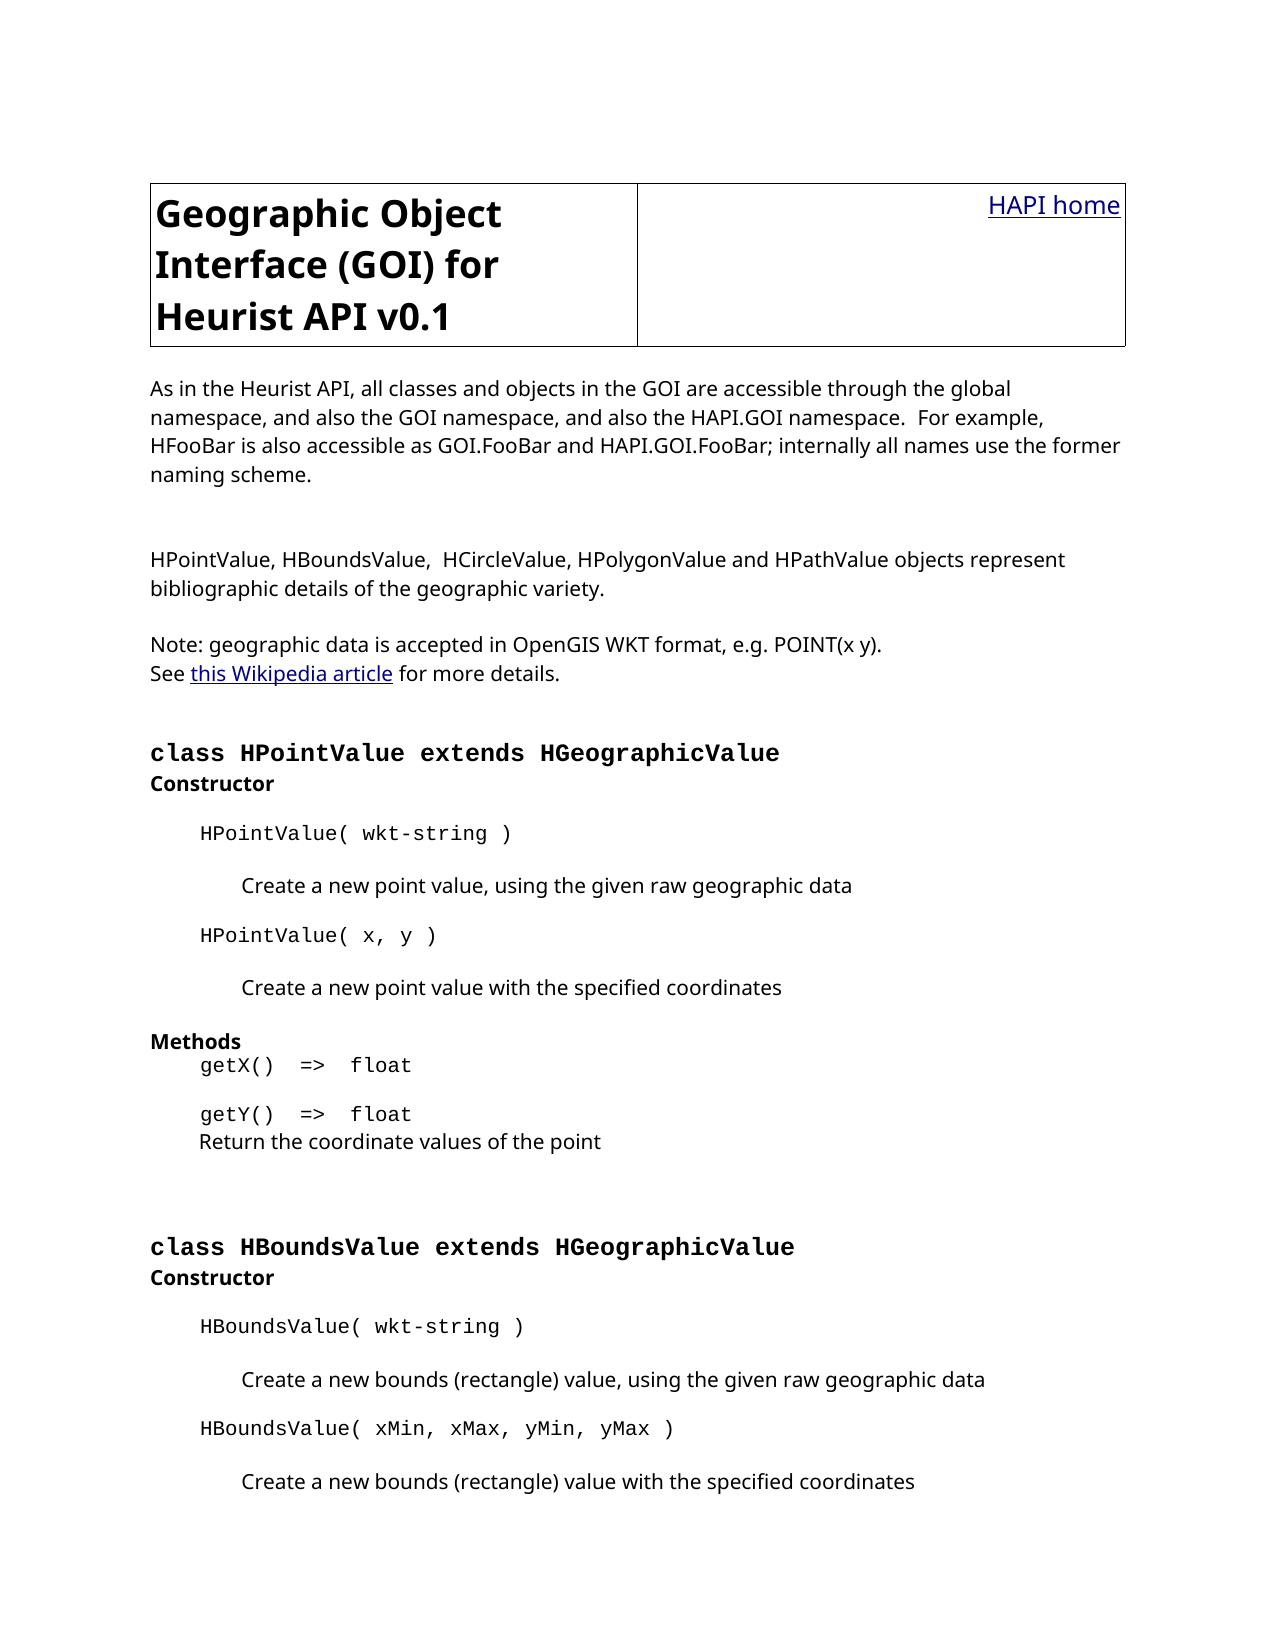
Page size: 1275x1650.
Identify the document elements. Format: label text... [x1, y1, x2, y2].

subtitle class HBoundsValue extends HGeographicValue [150, 1234, 1125, 1263]
subtitle class HPointValue extends HGeographicValue [150, 741, 1125, 769]
text Note: geographic data is accepted in OpenGIS WKT format, e.g. POINT(x y). [150, 631, 1125, 659]
text Create a new point value with the specified coordinates [150, 973, 1125, 1002]
text As in the Heurist API, all classes and objects in the GOI are accessible through the global namespace, and also the GOI namespace, and also the HAPI.GOI namespace. For example, HFooBar is also accessible as GOI.FooBar and HAPI.GOI.FooBar; internally all names use the former naming scheme. [150, 374, 1125, 488]
text Constructor [150, 769, 1125, 798]
text getY() => float [150, 1104, 1125, 1127]
table_header Geographic Object Interface (GOI) for Heurist API v0.1 [151, 184, 637, 346]
text HPointValue( wkt-string ) [150, 823, 1125, 846]
text HBoundsValue( xMin, xMax, yMin, yMax ) [150, 1418, 1125, 1442]
text HPointValue, HBoundsValue, HCircleValue, HPolygonValue and HPathValue objects represent bibliographic details of the geographic variety. [150, 545, 1125, 602]
text See this Wikipedia article for more details. [150, 659, 1125, 687]
text HPointValue( x, y ) [150, 925, 1125, 948]
text Constructor [150, 1263, 1125, 1291]
text getX() => float [150, 1055, 1125, 1079]
text Create a new bounds (rectangle) value with the specified coordinates [150, 1467, 1125, 1495]
text Create a new point value, using the given raw geographic data [150, 871, 1125, 900]
text Create a new bounds (rectangle) value, using the given raw geographic data [150, 1365, 1125, 1393]
text Return the coordinate values of the point [150, 1127, 1125, 1156]
text HBoundsValue( wkt-string ) [150, 1316, 1125, 1340]
table_header HAPI home [638, 184, 1125, 346]
text Methods [150, 1027, 1125, 1055]
